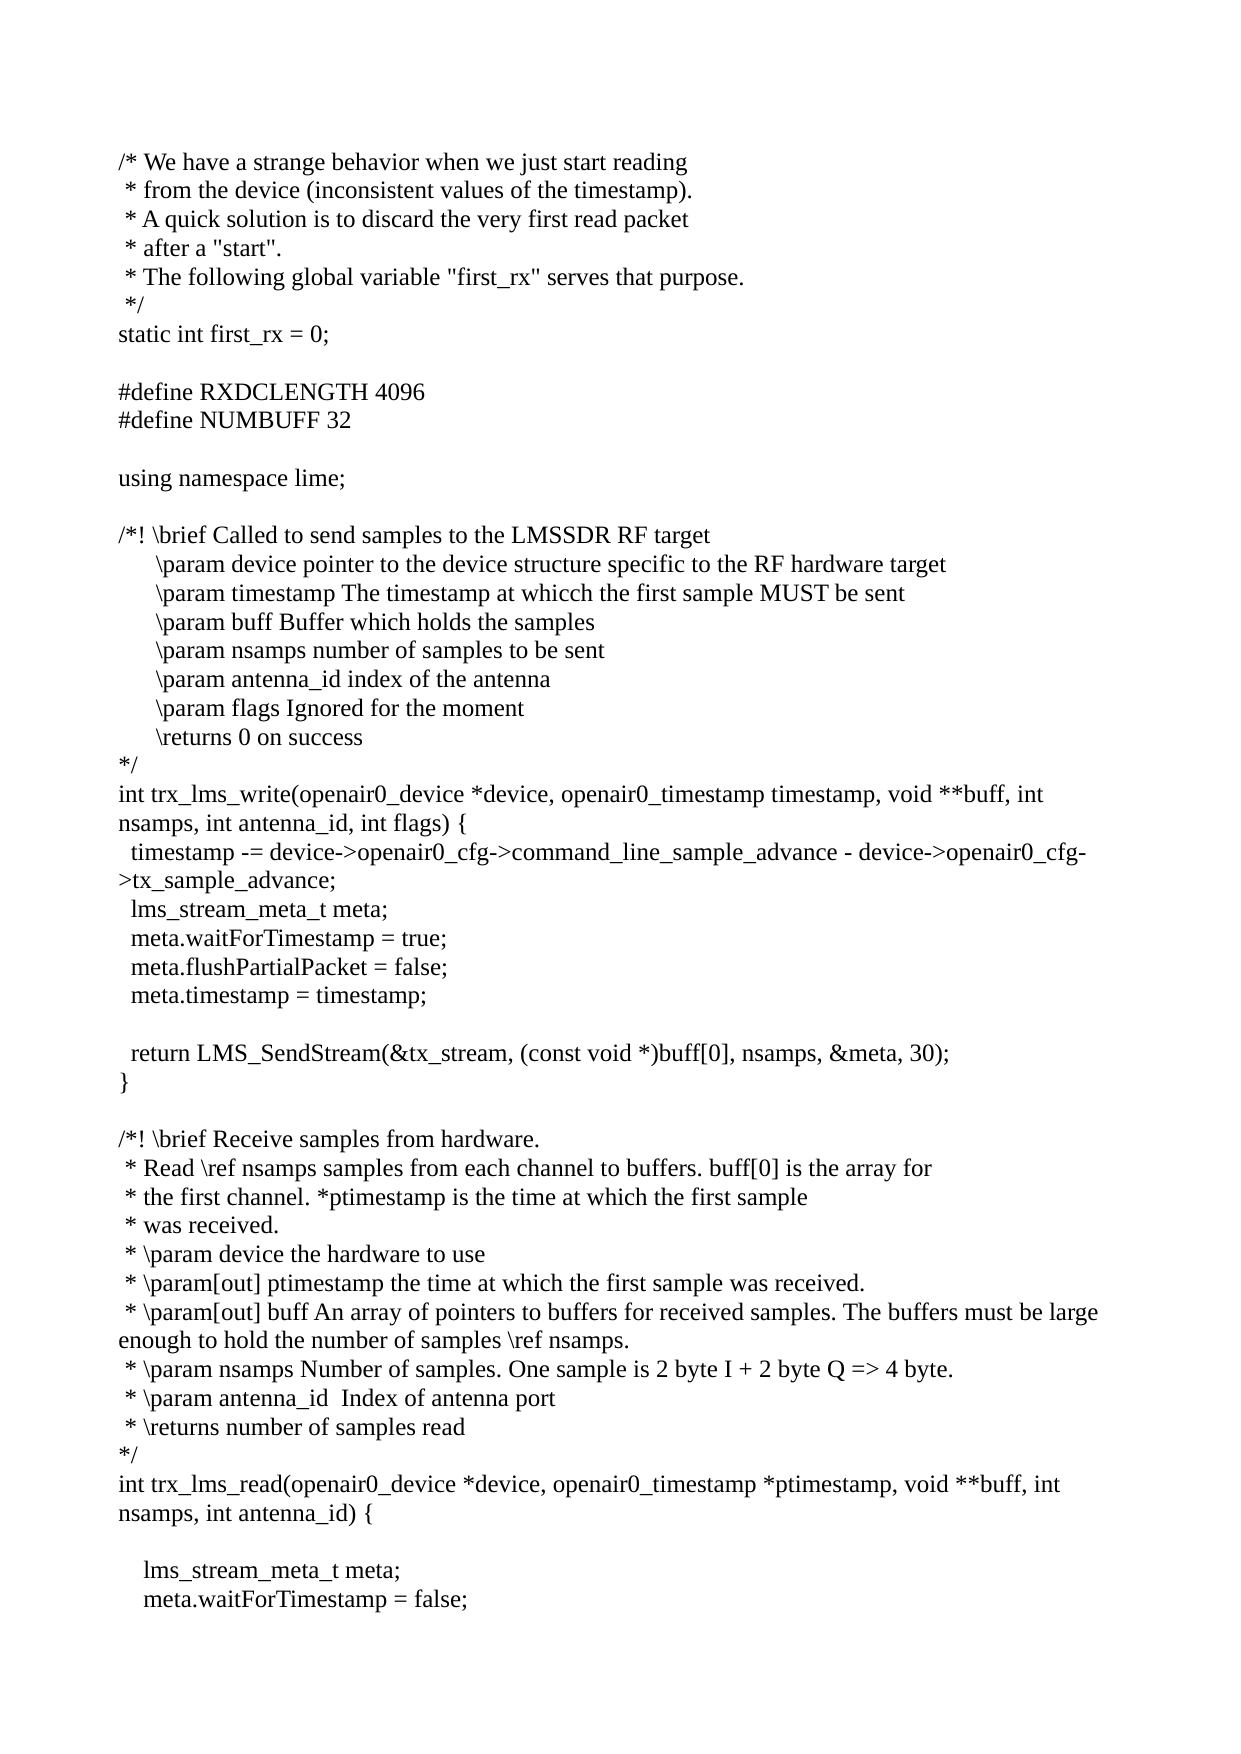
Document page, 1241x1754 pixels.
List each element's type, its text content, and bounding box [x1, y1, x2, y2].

text * Read \ref nsamps samples from each channel to buffers. buff[0] is the array for [118, 1153, 1122, 1182]
text * \param device the hardware to use [118, 1239, 1122, 1268]
text meta.waitForTimestamp = true; [118, 923, 1122, 952]
text meta.timestamp = timestamp; [118, 981, 1122, 1009]
text lms_stream_meta_t meta; [118, 1556, 1122, 1584]
text meta.flushPartialPacket = false; [118, 952, 1122, 981]
text lms_stream_meta_t meta; [118, 894, 1122, 923]
text * \param[out] buff An array of pointers to buffers for received samples. The buffers must be large enough to hold the number of samples \ref nsamps. [118, 1297, 1122, 1354]
text \param buff Buffer which holds the samples [118, 607, 1122, 636]
text return LMS_SendStream(&tx_stream, (const void *)buff[0], nsamps, &meta, 30); [118, 1038, 1122, 1067]
text /*! \brief Called to send samples to the LMSSDR RF target [118, 521, 1122, 549]
text } [118, 1067, 1122, 1096]
text /*! \brief Receive samples from hardware. [118, 1124, 1122, 1153]
text /* We have a strange behavior when we just start reading [118, 147, 1122, 176]
text * \param[out] ptimestamp the time at which the first sample was received. [118, 1268, 1122, 1297]
text * A quick solution is to discard the very first read packet [118, 204, 1122, 233]
text * from the device (inconsistent values of the timestamp). [118, 176, 1122, 204]
text * \returns number of samples read [118, 1412, 1122, 1441]
text */ [118, 1441, 1122, 1469]
text timestamp -= device->openair0_cfg->command_line_sample_advance - device->openair0_cfg->tx_sample_advance; [118, 837, 1122, 894]
text */ [118, 751, 1122, 779]
text \param antenna_id index of the antenna [118, 664, 1122, 693]
text \param flags Ignored for the moment [118, 693, 1122, 722]
text \param timestamp The timestamp at whicch the first sample MUST be sent [118, 578, 1122, 607]
text */ [118, 291, 1122, 319]
text \param device pointer to the device structure specific to the RF hardware target [118, 549, 1122, 578]
text #define NUMBUFF 32 [118, 406, 1122, 434]
text * was received. [118, 1211, 1122, 1239]
text int trx_lms_read(openair0_device *device, openair0_timestamp *ptimestamp, void **buff, int nsamps, int antenna_id) { [118, 1469, 1122, 1527]
text static int first_rx = 0; [118, 319, 1122, 348]
text #define RXDCLENGTH 4096 [118, 377, 1122, 406]
text * The following global variable "first_rx" serves that purpose. [118, 262, 1122, 291]
text * \param antenna_id Index of antenna port [118, 1383, 1122, 1412]
text * the first channel. *ptimestamp is the time at which the first sample [118, 1182, 1122, 1211]
text * after a "start". [118, 233, 1122, 262]
text * \param nsamps Number of samples. One sample is 2 byte I + 2 byte Q => 4 byte. [118, 1354, 1122, 1383]
text using namespace lime; [118, 463, 1122, 492]
text \returns 0 on success [118, 722, 1122, 751]
text meta.waitForTimestamp = false; [118, 1584, 1122, 1613]
text \param nsamps number of samples to be sent [118, 636, 1122, 664]
text int trx_lms_write(openair0_device *device, openair0_timestamp timestamp, void **buff, int nsamps, int antenna_id, int flags) { [118, 779, 1122, 837]
